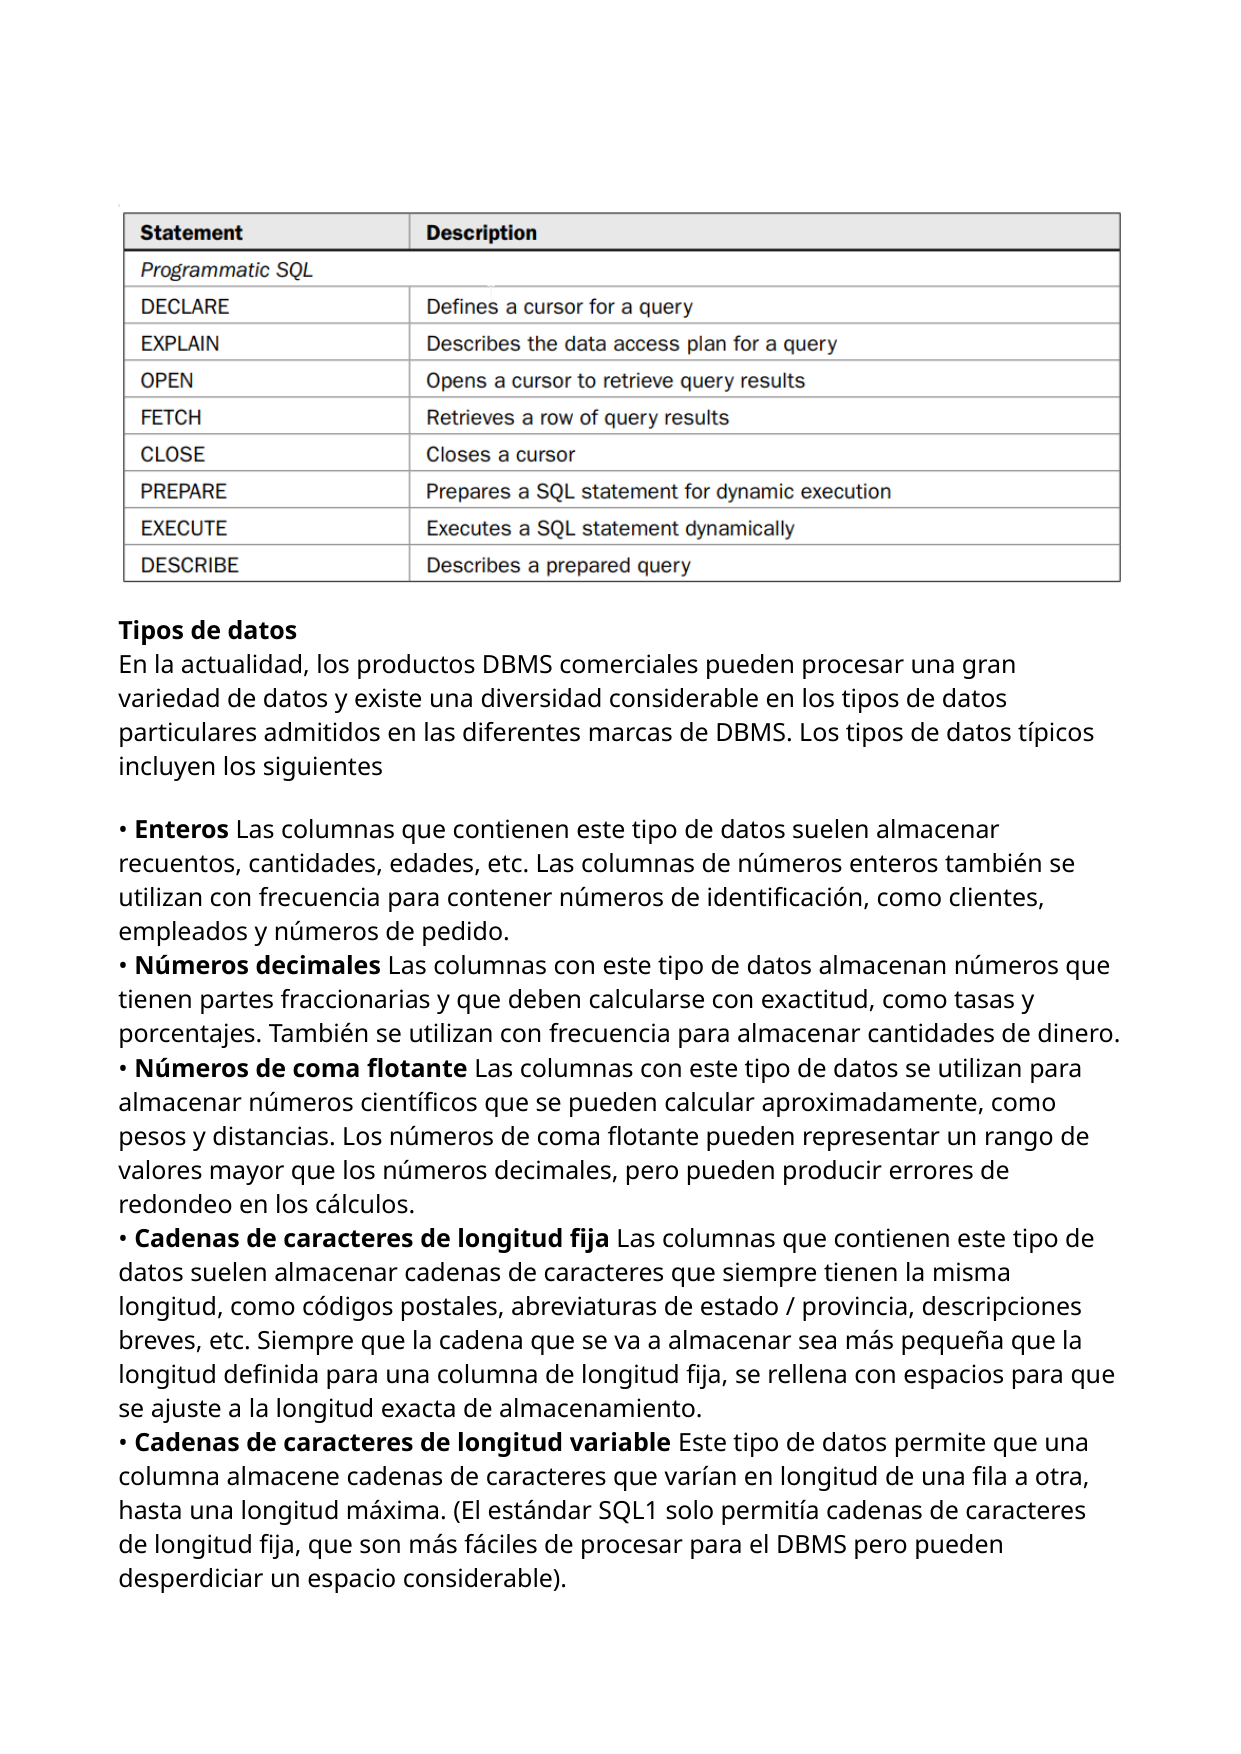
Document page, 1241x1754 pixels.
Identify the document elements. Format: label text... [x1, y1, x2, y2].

text • Cadenas de caracteres de longitud fija Las columnas que contienen este tipo de datos suelen almacenar cadenas de caracteres que siempre tienen la misma longitud, como códigos postales, abreviaturas de estado / provincia, descripciones breves, etc. Siempre que la cadena que se va a almacenar sea más pequeña que la longitud definida para una columna de longitud fija, se rellena con espacios para que se ajuste a la longitud exacta de almacenamiento. [118, 1221, 1122, 1425]
text En la actualidad, los productos DBMS comerciales pueden procesar una gran variedad de datos y existe una diversidad considerable en los tipos de datos particulares admitidos en las diferentes marcas de DBMS. Los tipos de datos típicos incluyen los siguientes [118, 647, 1122, 783]
text • Números de coma flotante Las columnas con este tipo de datos se utilizan para almacenar números científicos que se pueden calcular aproximadamente, como pesos y distancias. Los números de coma flotante pueden representar un rango de valores mayor que los números decimales, pero pueden producir errores de redondeo en los cálculos. [118, 1050, 1122, 1221]
text • Enteros Las columnas que contienen este tipo de datos suelen almacenar recuentos, cantidades, edades, etc. Las columnas de números enteros también se utilizan con frecuencia para contener números de identificación, como clientes, empleados y números de pedido. [118, 812, 1122, 948]
text • Cadenas de caracteres de longitud variable Este tipo de datos permite que una columna almacene cadenas de caracteres que varían en longitud de una fila a otra, hasta una longitud máxima. (El estándar SQL1 solo permitía cadenas de caracteres de longitud fija, que son más fáciles de procesar para el DBMS pero pueden desperdiciar un espacio considerable). [118, 1425, 1122, 1595]
text Tipos de datos [118, 613, 1122, 647]
text • Números decimales Las columnas con este tipo de datos almacenan números que tienen partes fraccionarias y que deben calcularse con exactitud, como tasas y porcentajes. También se utilizan con frecuencia para almacenar cantidades de dinero. [118, 948, 1122, 1050]
